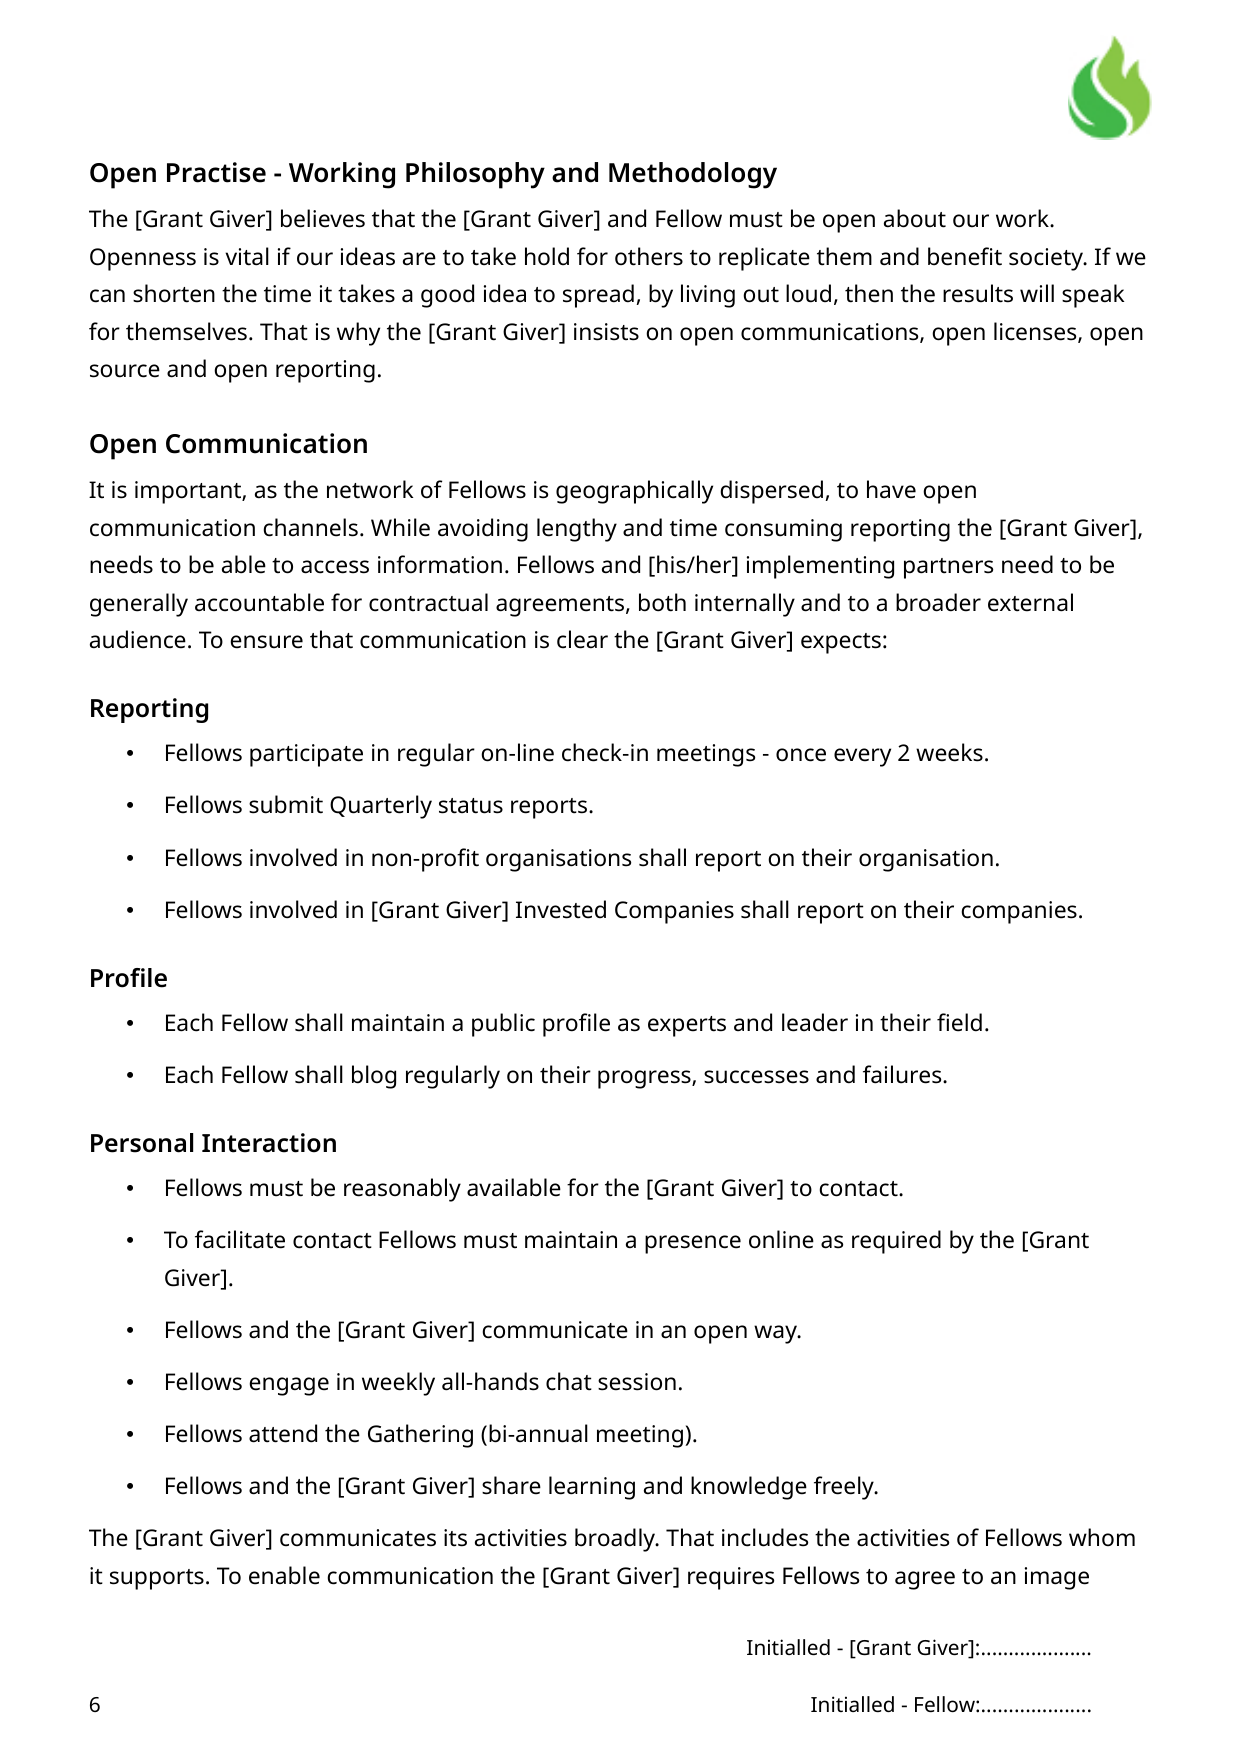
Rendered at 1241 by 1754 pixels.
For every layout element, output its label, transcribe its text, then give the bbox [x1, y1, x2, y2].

subtitle Fellows and the [Grant Giver] communicate in an open way. [126, 1314, 1152, 1345]
subtitle The [Grant Giver] communicates its activities broadly. That includes the activities of Fellows whom it supports. To enable communication the [Grant Giver] requires Fellows to agree to an image [88, 1522, 1152, 1591]
subtitle Reporting [88, 691, 1152, 725]
subtitle Fellows must be reasonably available for the [Grant Giver] to contact. [126, 1172, 1152, 1203]
subtitle Fellows and the [Grant Giver] share learning and knowledge freely. [126, 1470, 1152, 1501]
subtitle Fellows submit Quarterly status reports. [126, 789, 1152, 821]
subtitle It is important, as the network of Fellows is geographically dispersed, to have open communication channels. While avoiding lengthy and time consuming reporting the [Grant Giver], needs to be able to access information. Fellows and [his/her] implementing partners need to be generally accountable for contractual agreements, both internally and to a broader external audience. To ensure that communication is clear the [Grant Giver] expects: [88, 474, 1152, 655]
subtitle Open Practise - Working Philosophy and Methodology [88, 155, 1152, 191]
picture [1089, 35, 1152, 114]
subtitle Personal Interaction [88, 1126, 1152, 1160]
subtitle Fellows involved in non-profit organisations shall report on their organisation. [126, 842, 1152, 873]
subtitle Fellows involved in [Grant Giver] Invested Companies shall report on their companies. [126, 894, 1152, 925]
subtitle Fellows engage in weekly all-hands chat session. [126, 1366, 1152, 1397]
subtitle Open Communication [88, 426, 1152, 462]
subtitle Fellows attend the Gathering (bi-annual meeting). [126, 1418, 1152, 1449]
subtitle To facilitate contact Fellows must maintain a presence online as required by the [Grant Giver]. [126, 1224, 1152, 1293]
subtitle The [Grant Giver] believes that the [Grant Giver] and Fellow must be open about our work. Openness is vital if our ideas are to take hold for others to replicate them and benefit society. If we can shorten the time it takes a good idea to spread, by living out loud, then the results will speak for themselves. That is why the [Grant Giver] insists on open communications, open licenses, open source and open reporting. [88, 203, 1152, 384]
subtitle Each Fellow shall maintain a public profile as experts and leader in their field. [126, 1007, 1152, 1038]
subtitle Each Fellow shall blog regularly on their progress, successes and failures. [126, 1059, 1152, 1090]
subtitle Fellows participate in regular on-line check-in meetings - once every 2 weeks. [126, 737, 1152, 769]
subtitle Profile [88, 960, 1152, 994]
